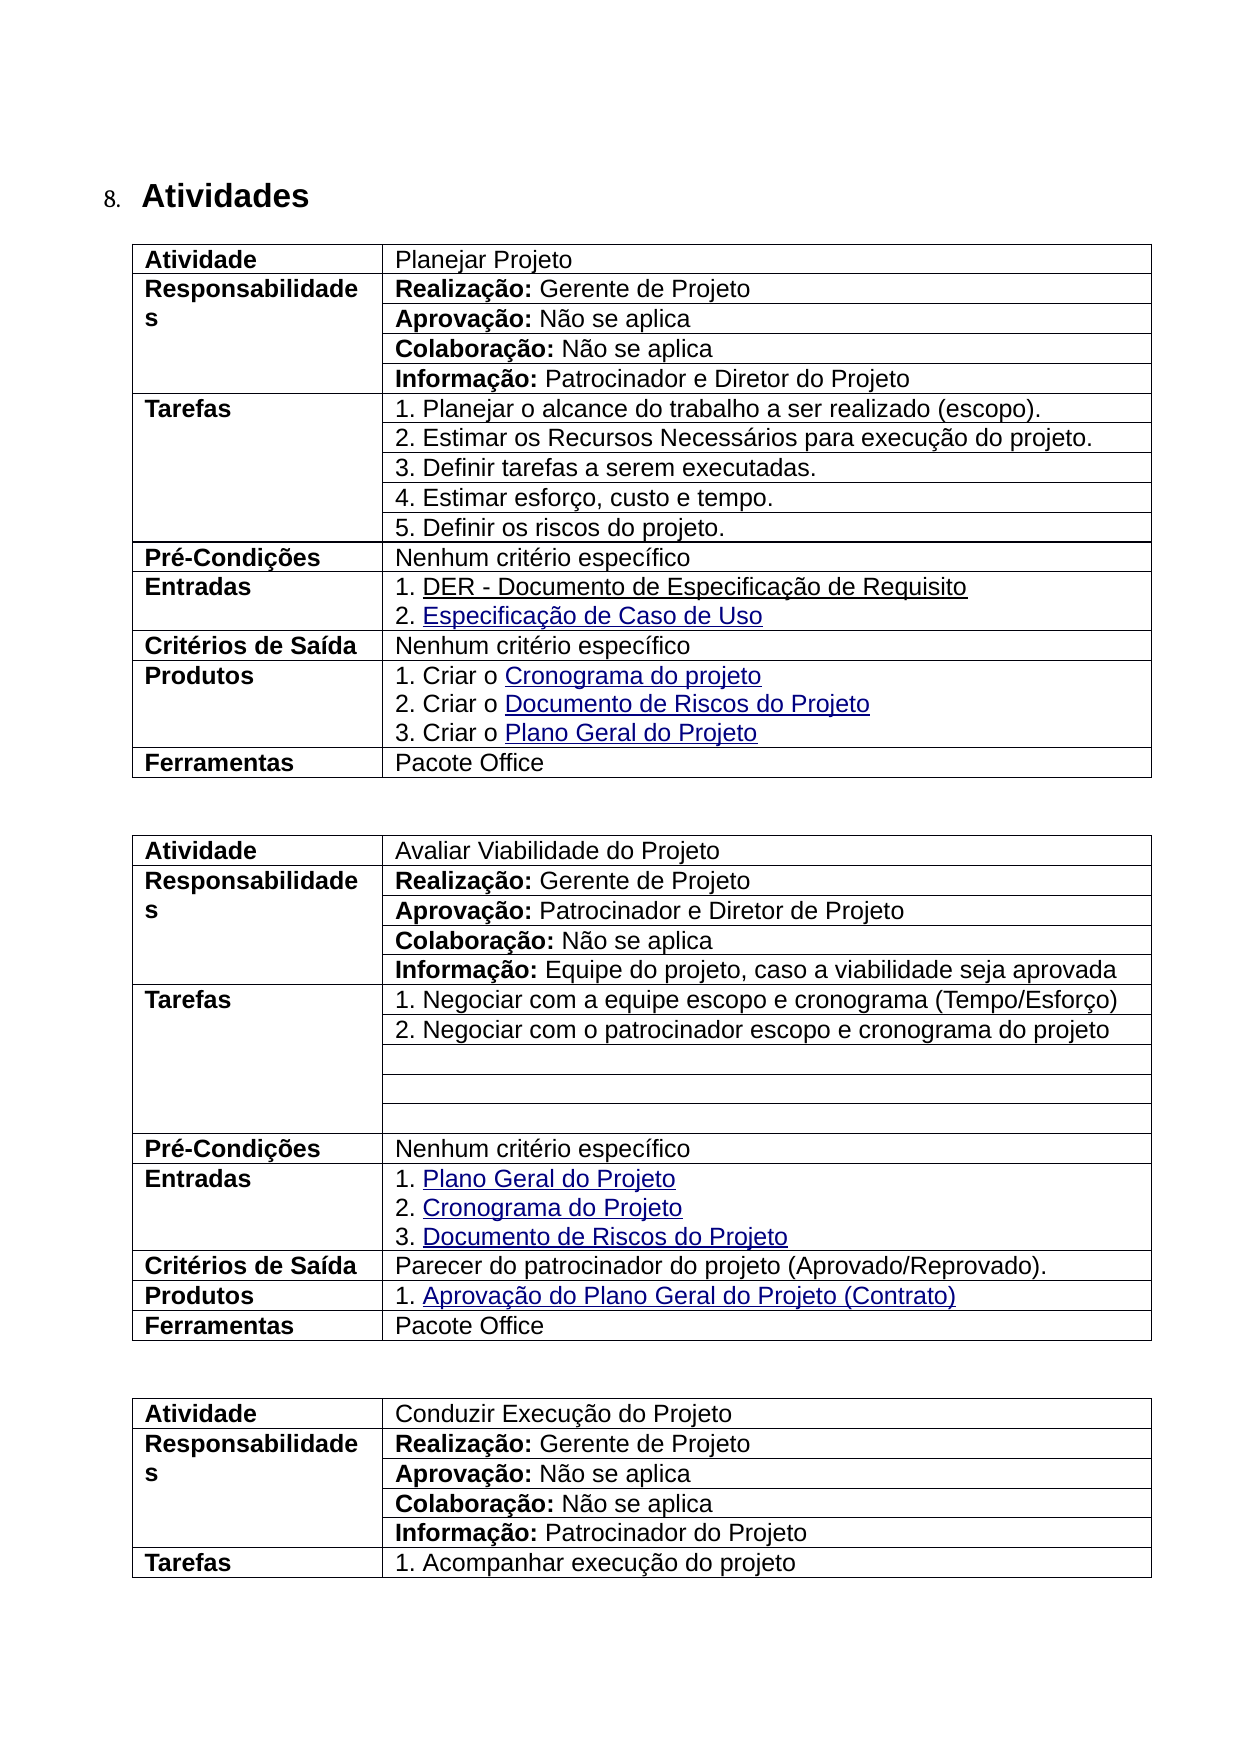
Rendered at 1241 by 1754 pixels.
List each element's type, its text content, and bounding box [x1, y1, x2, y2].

table_cell [383, 1045, 1151, 1073]
table_cell 5. Definir os riscos do projeto. [383, 513, 1151, 541]
table_header Atividade [133, 836, 382, 865]
table_cell Ferramentas [133, 1311, 382, 1339]
table_cell Produtos [133, 1281, 382, 1310]
table_cell Aprovação: Não se aplica [383, 1459, 1151, 1487]
table_cell Aprovação: Não se aplica [383, 304, 1151, 333]
table_cell 1. Negociar com a equipe escopo e cronograma (Tempo/Esforço) [383, 985, 1151, 1014]
table_cell Realização: Gerente de Projeto [383, 274, 1151, 303]
table_cell Pacote Office [383, 1311, 1151, 1339]
table_header Conduzir Execução do Projeto [383, 1399, 1151, 1428]
table_cell Produtos [133, 661, 382, 747]
table_cell Informação: Equipe do projeto, caso a viabilidade seja aprovada [383, 955, 1151, 984]
table_cell Pré-Condições [133, 543, 382, 571]
table_cell Pacote Office [383, 748, 1151, 777]
table_cell Colaboração: Não se aplica [383, 334, 1151, 363]
table_cell 4. Estimar esforço, custo e tempo. [383, 483, 1151, 512]
table_cell Responsabilidades [133, 866, 382, 984]
table_cell Tarefas [133, 394, 382, 541]
table_cell 1. Criar o Cronograma do projeto 2. Criar o Documento de Riscos do Projeto 3. Criar o Plano Geral do Projeto [383, 661, 1151, 747]
table_header Avaliar Viabilidade do Projeto [383, 836, 1151, 865]
table_cell Colaboração: Não se aplica [383, 1489, 1151, 1517]
table_cell Entradas [133, 572, 382, 630]
table_cell Realização: Gerente de Projeto [383, 1429, 1151, 1458]
table_cell 3. Definir tarefas a serem executadas. [383, 453, 1151, 482]
list Atividades [103, 176, 1152, 215]
table_cell 1. Acompanhar execução do projeto [383, 1548, 1151, 1577]
table_cell Nenhum critério específico [383, 543, 1151, 571]
table_cell [383, 1075, 1151, 1103]
table_cell Parecer do patrocinador do projeto (Aprovado/Reprovado). [383, 1251, 1151, 1280]
table_cell Nenhum critério específico [383, 1134, 1151, 1163]
table_cell Colaboração: Não se aplica [383, 926, 1151, 954]
table_cell Tarefas [133, 985, 382, 1133]
table_cell 1. DER - Documento de Especificação de Requisito 2. Especificação de Caso de Uso [383, 572, 1151, 630]
table_header Planejar Projeto [383, 245, 1151, 273]
table_header Atividade [133, 1399, 382, 1428]
table_cell 1. Planejar o alcance do trabalho a ser realizado (escopo). [383, 394, 1151, 422]
table_cell Responsabilidades [133, 1429, 382, 1547]
table_cell 1. Aprovação do Plano Geral do Projeto (Contrato) [383, 1281, 1151, 1310]
table_cell [383, 1104, 1151, 1133]
table_cell Nenhum critério específico [383, 631, 1151, 659]
table_cell Entradas [133, 1164, 382, 1250]
table_cell Aprovação: Patrocinador e Diretor de Projeto [383, 896, 1151, 924]
table_cell Critérios de Saída [133, 631, 382, 659]
table_cell Ferramentas [133, 748, 382, 777]
table_cell 1. Plano Geral do Projeto 2. Cronograma do Projeto 3. Documento de Riscos do Projeto [383, 1164, 1151, 1250]
table_cell Informação: Patrocinador e Diretor do Projeto [383, 364, 1151, 392]
table_cell Responsabilidades [133, 274, 382, 392]
table_cell Pré-Condições [133, 1134, 382, 1163]
table_header Atividade [133, 245, 382, 273]
table_cell Tarefas [133, 1548, 382, 1577]
table_cell Informação: Patrocinador do Projeto [383, 1518, 1151, 1547]
table_cell Critérios de Saída [133, 1251, 382, 1280]
table_cell 2. Negociar com o patrocinador escopo e cronograma do projeto [383, 1015, 1151, 1044]
table_cell 2. Estimar os Recursos Necessários para execução do projeto. [383, 423, 1151, 452]
table_cell Realização: Gerente de Projeto [383, 866, 1151, 895]
